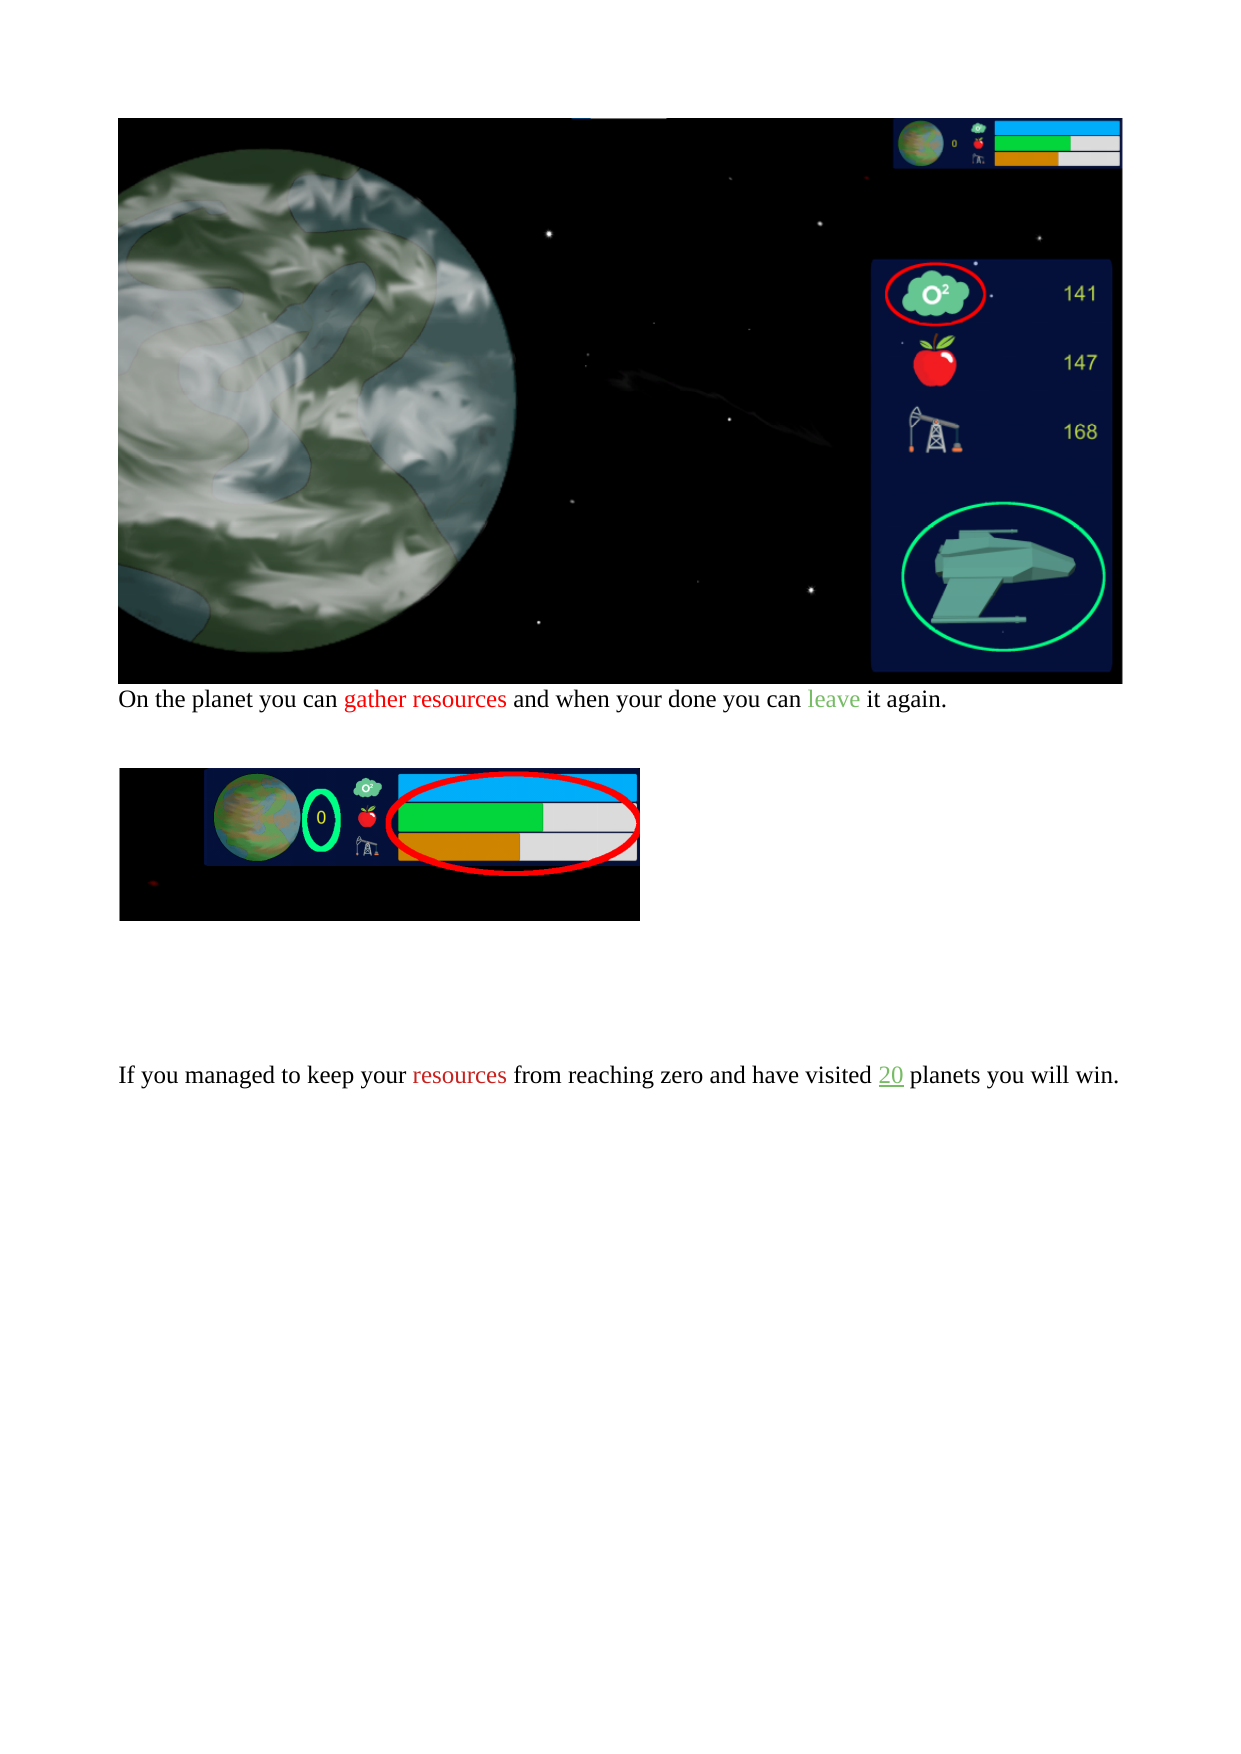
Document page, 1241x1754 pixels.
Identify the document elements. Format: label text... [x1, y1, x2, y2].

text If you managed to keep your resources from reaching zero and have visited 20 planets you will win. [118, 1060, 1122, 1089]
text On the planet you can gather resources and when your done you can leave it again. [118, 684, 1122, 712]
